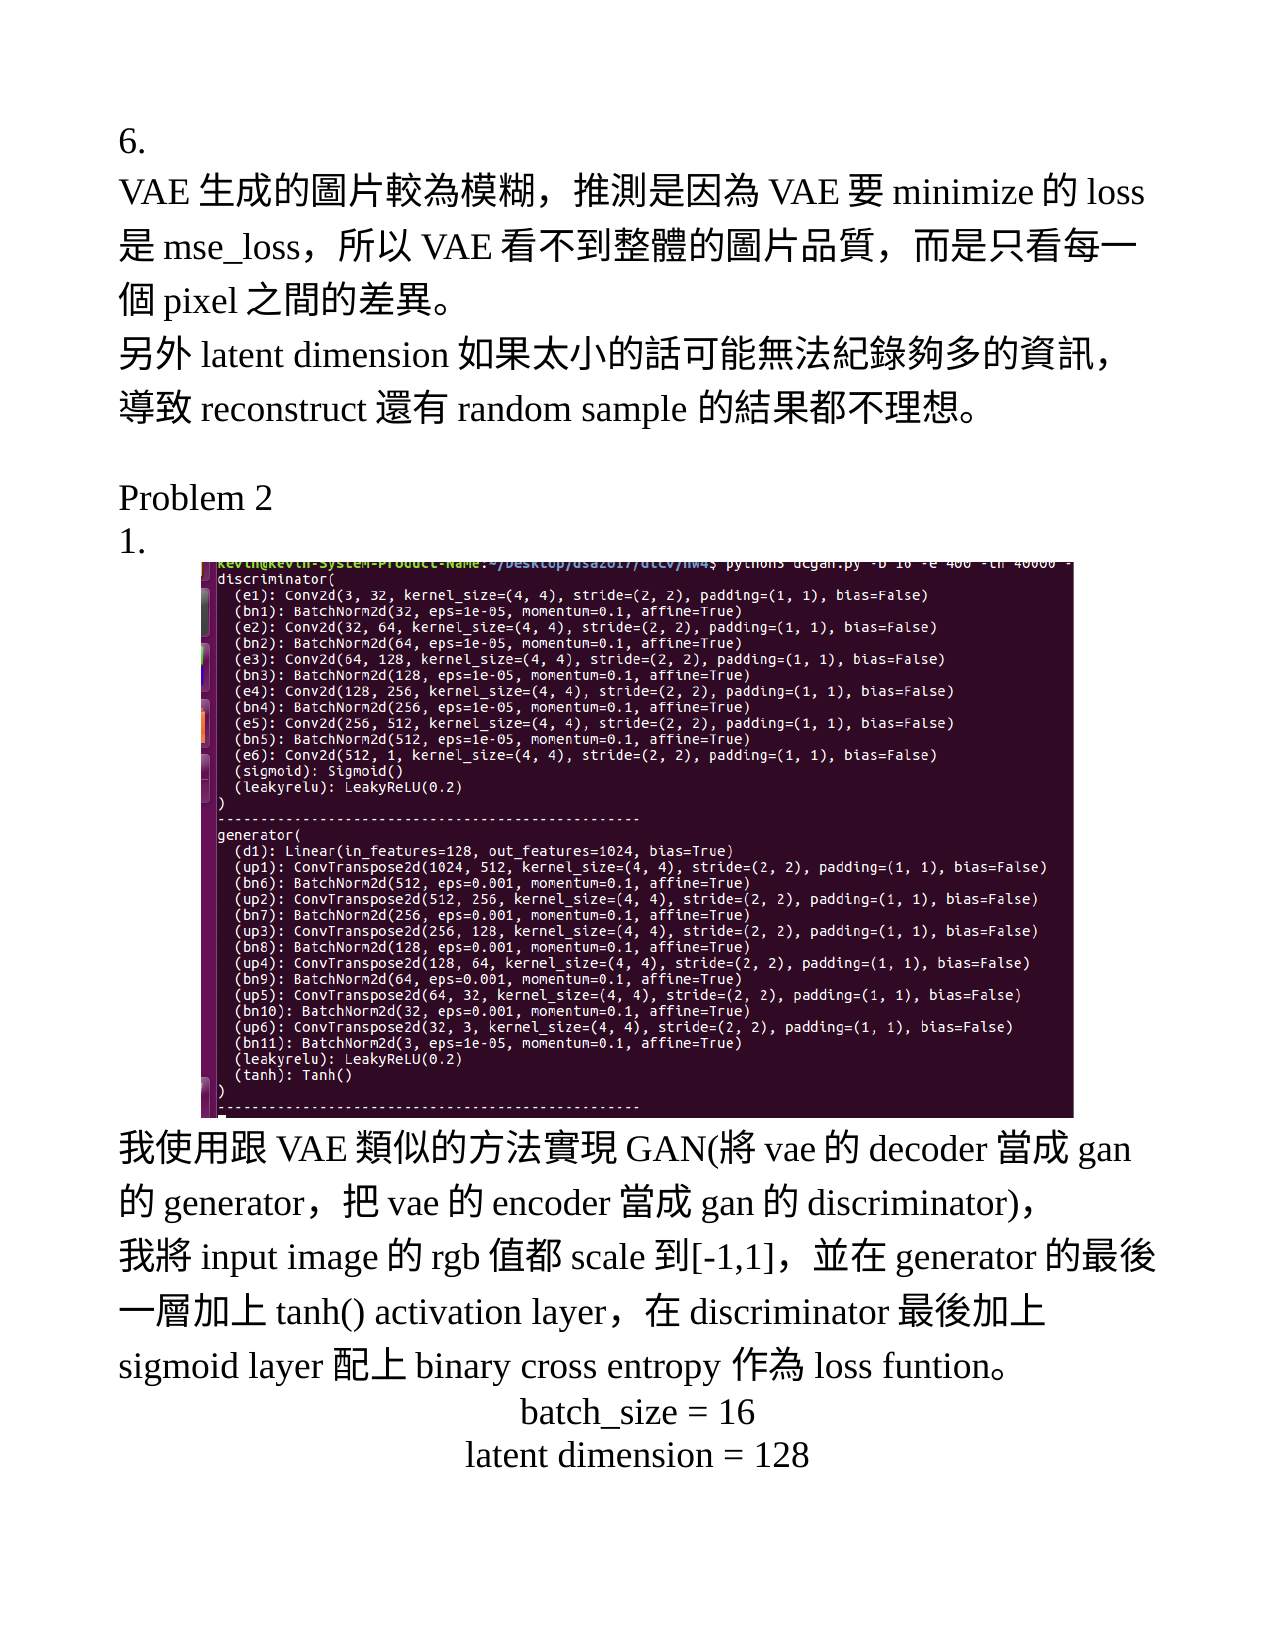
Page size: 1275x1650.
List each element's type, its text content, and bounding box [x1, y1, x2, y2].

text 6. [118, 118, 1157, 161]
text latent dimension = 128 [118, 1432, 1157, 1475]
text 我使用跟VAE類似的方法實現GAN(將vae的decoder當成gan的generator，把vae的encoder當成gan的discriminator)， [118, 562, 1157, 1226]
text 另外latent dimension如果太小的話可能無法紀錄夠多的資訊，導致reconstruct還有random sample 的結果都不理想。 [118, 324, 1157, 433]
text 我將input image的rgb值都scale到[-1,1]，並在generator的最後一層加上tanh() activation layer，在discriminator最後加上sigmoid layer 配上binary cross entropy 作為 loss funtion。 [118, 1226, 1157, 1389]
text VAE生成的圖片較為模糊，推測是因為VAE要minimize的loss是mse_loss，所以VAE看不到整體的圖片品質，而是只看每一個pixel之間的差異。 [118, 161, 1157, 324]
text 1. [118, 519, 1157, 562]
text Problem 2 [118, 476, 1157, 519]
picture [201, 562, 290, 1118]
text batch_size = 16 [118, 1389, 1157, 1432]
